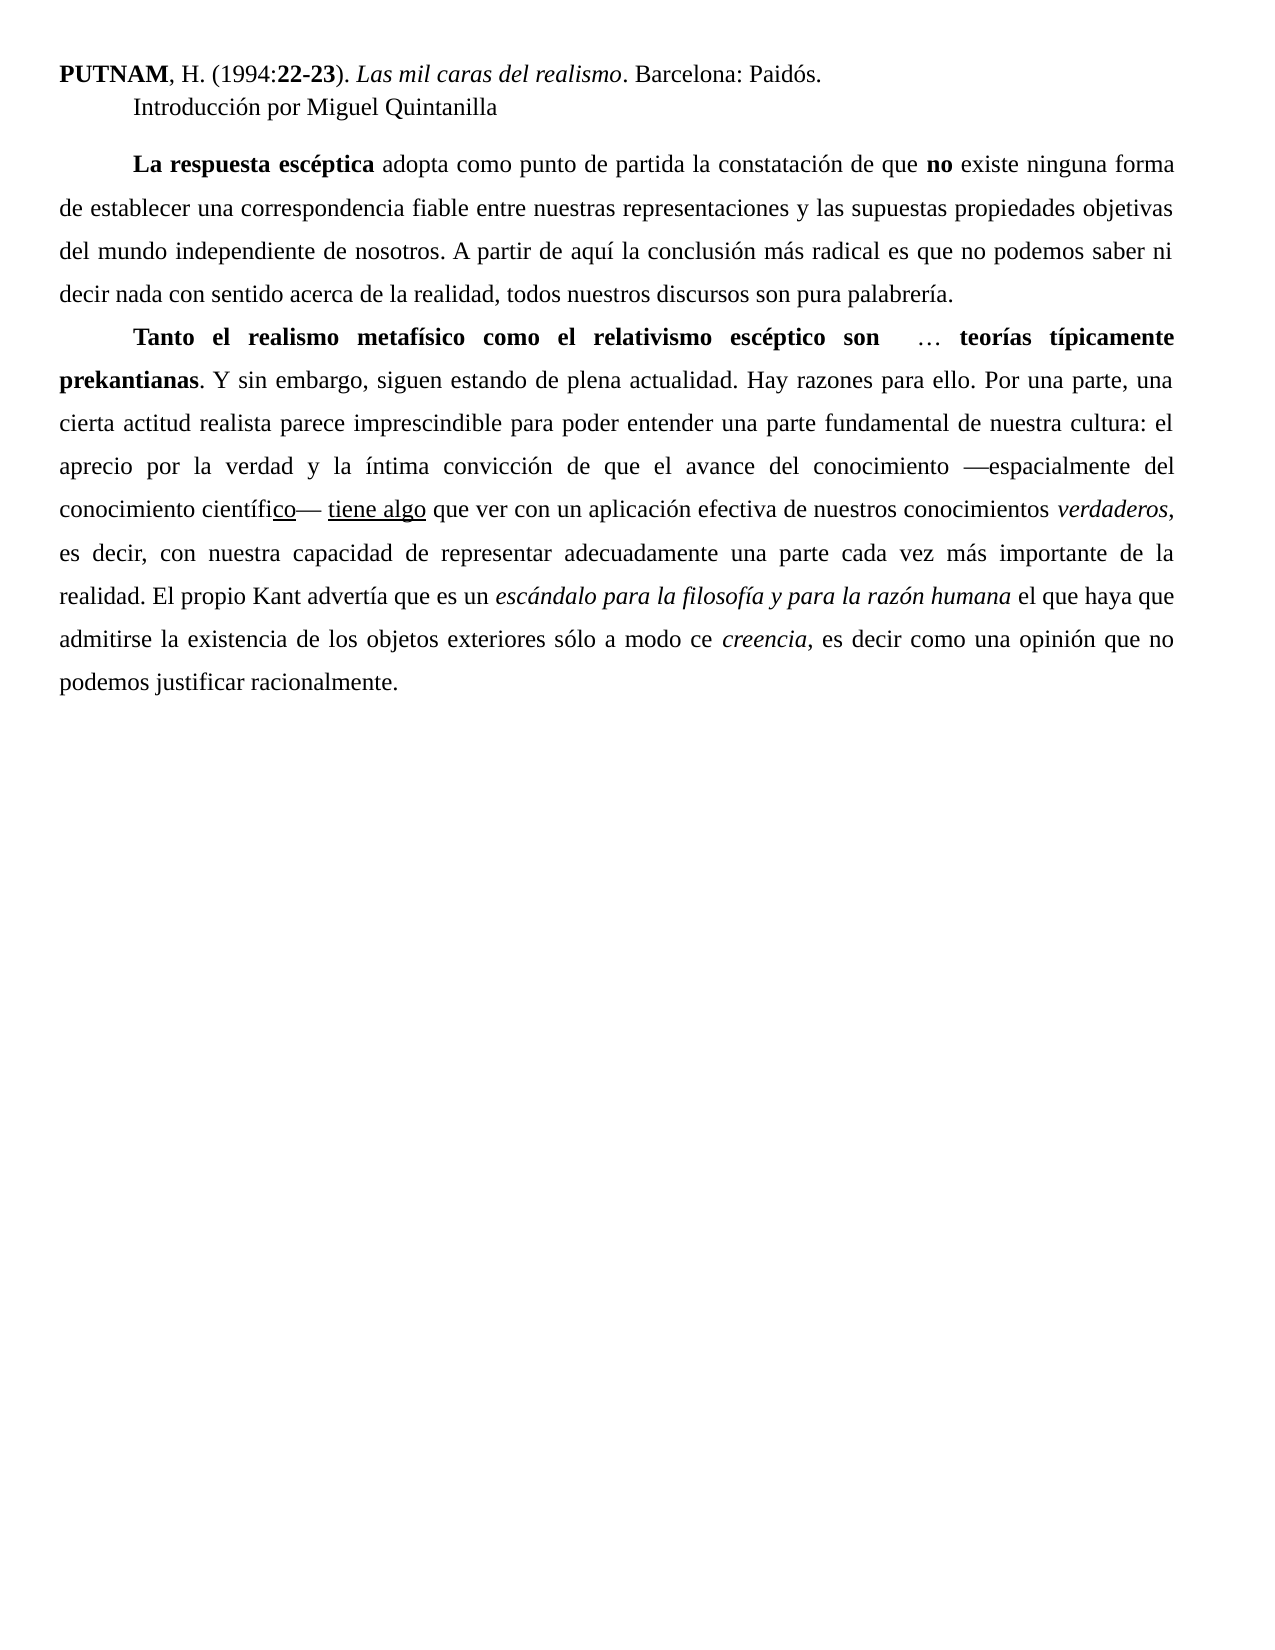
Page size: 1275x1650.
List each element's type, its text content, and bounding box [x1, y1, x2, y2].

text La respuesta escéptica adopta como punto de partida la constatación de que no existe ninguna forma de establecer una correspondencia fiable entre nuestras representaciones y las supuestas propiedades objetivas del mundo independiente de nosotros. A partir de aquí la conclusión más radical es que no podemos saber ni decir nada con sentido acerca de la realidad, todos nuestros discursos son pura palabrería. [59, 149, 1174, 308]
text Tanto el realismo metafísico como el relativismo escéptico son … teorías típicamente prekantianas. Y sin embargo, siguen estando de plena actualidad. Hay razones para ello. Por una parte, una cierta actitud realista parece imprescindible para poder entender una parte fundamental de nuestra cultura: el aprecio por la verdad y la íntima convicción de que el avance del conocimiento —espacialmente del conocimiento científico— tiene algo que ver con un aplicación efectiva de nuestros conocimientos verdaderos, es decir, con nuestra capacidad de representar adecuadamente una parte cada vez más importante de la realidad. El propio Kant advertía que es un escándalo para la filosofía y para la razón humana el que haya que admitirse la existencia de los objetos exteriores sólo a modo ce creencia, es decir como una opinión que no podemos justificar racionalmente. [59, 322, 1174, 696]
text Introducción por Miguel Quintanilla [59, 92, 1174, 121]
text PUTNAM, H. (1994:22-23). Las mil caras del realismo. Barcelona: Paidós. [59, 59, 1174, 88]
